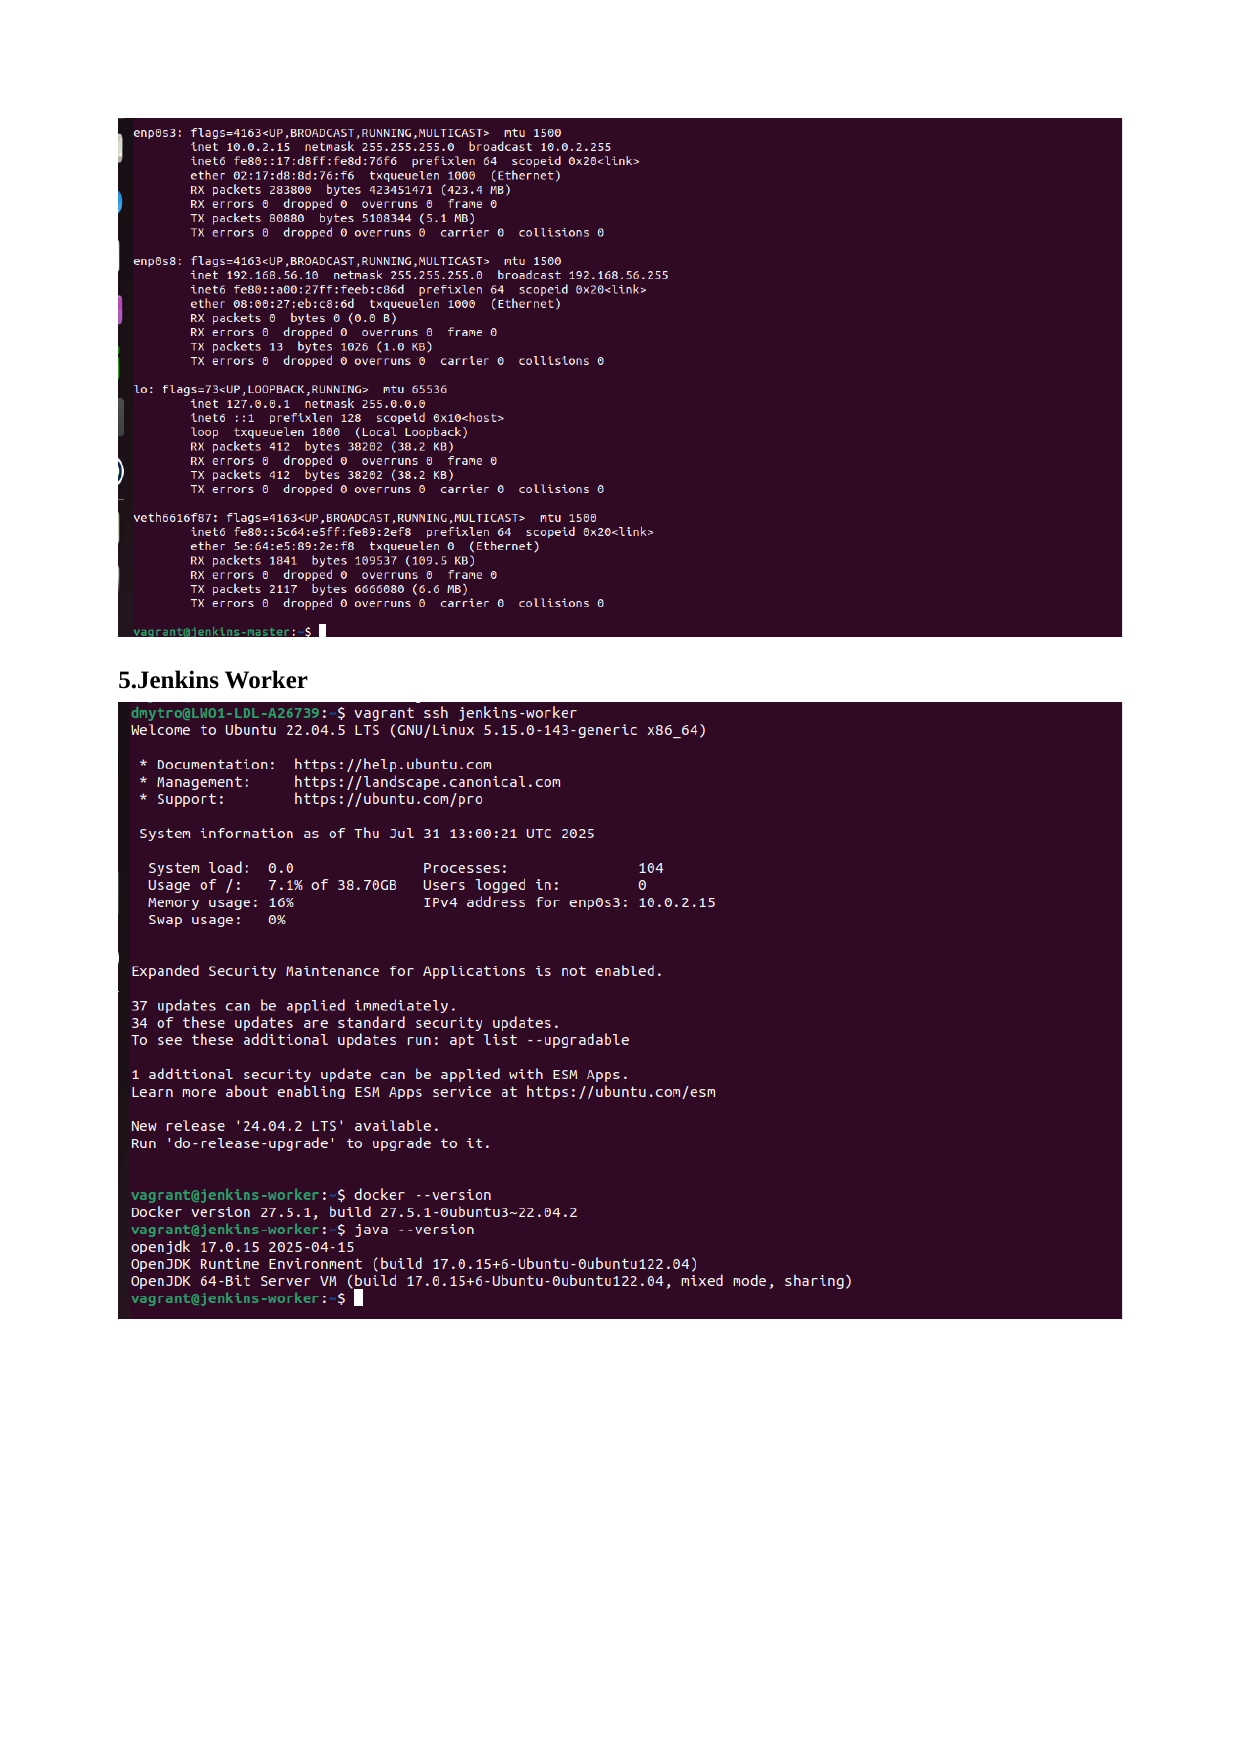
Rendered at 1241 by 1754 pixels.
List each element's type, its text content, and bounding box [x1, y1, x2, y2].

text 5.Jenkins Worker [118, 665, 1122, 694]
picture [118, 118, 1123, 637]
picture [118, 702, 1123, 1319]
